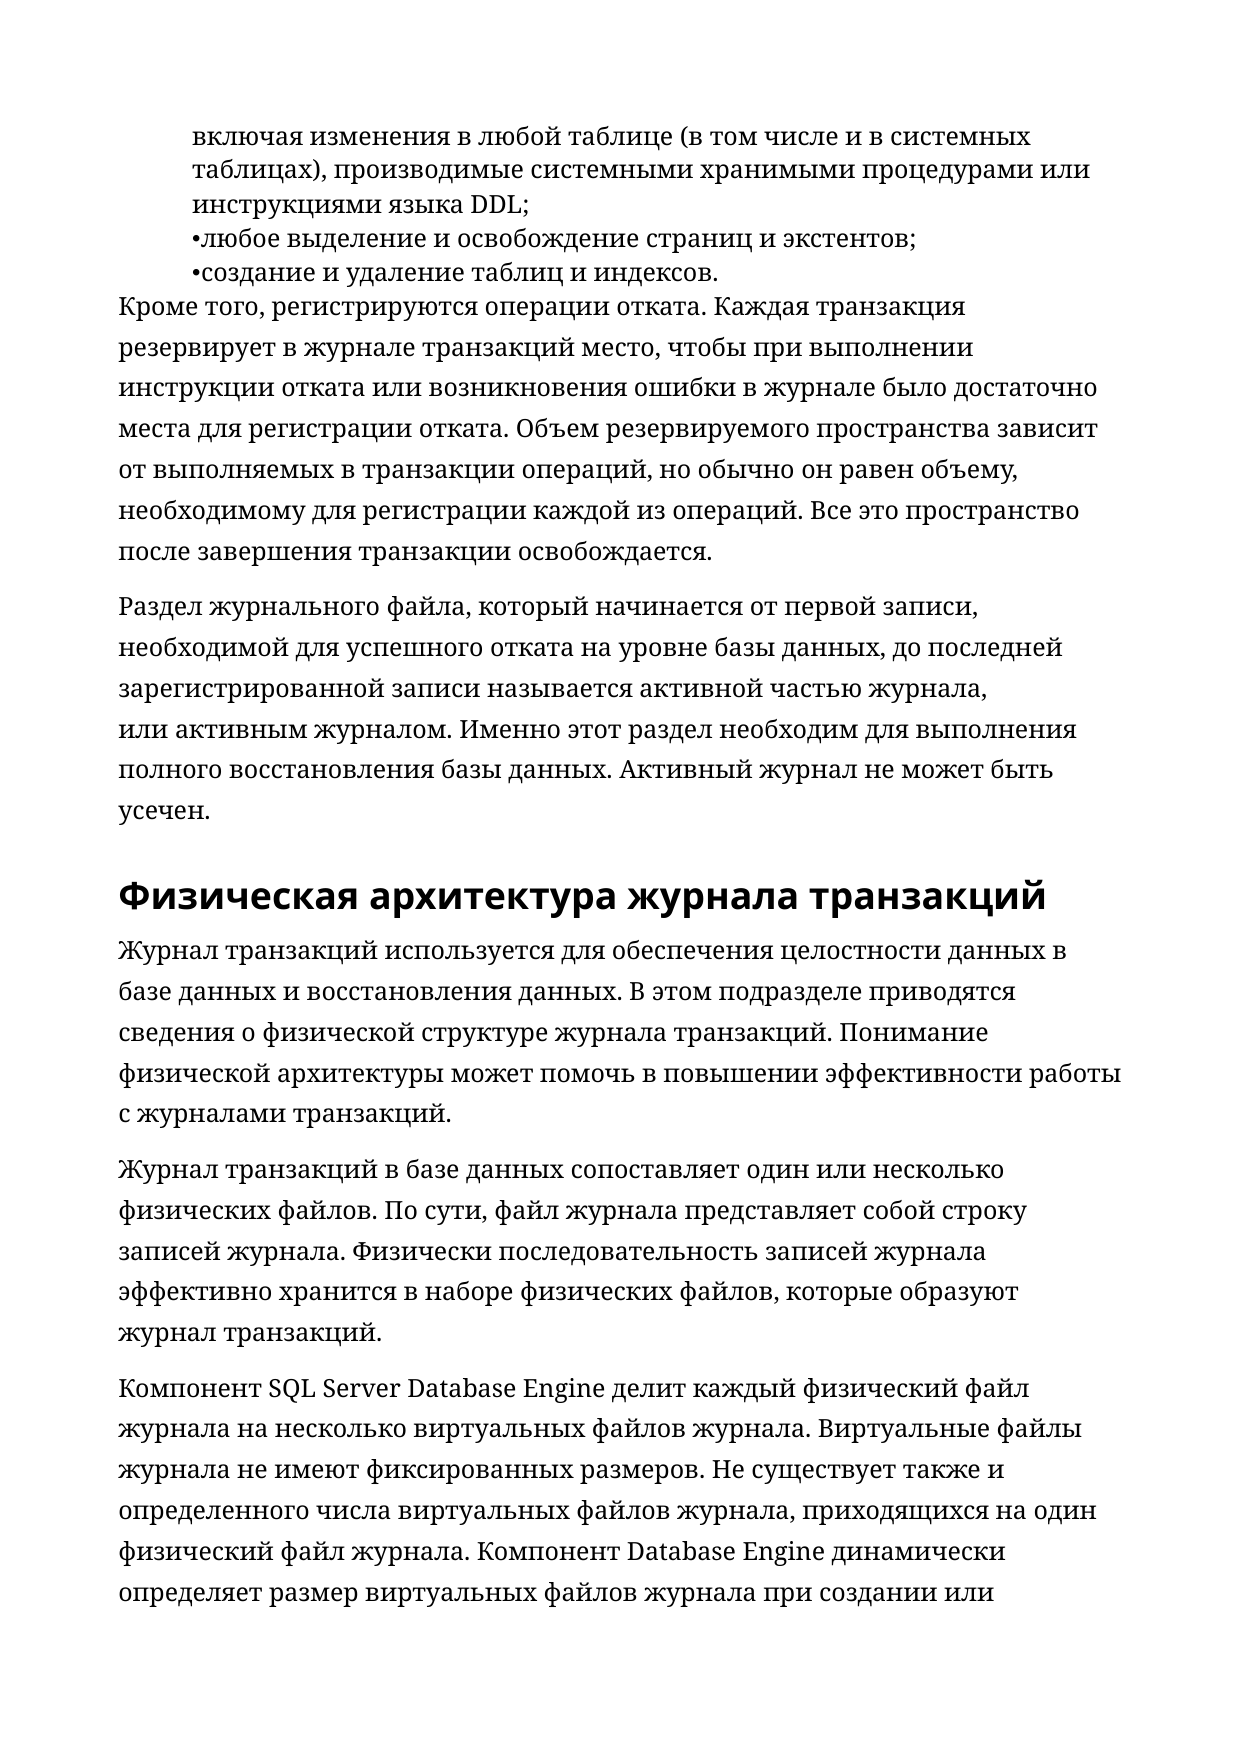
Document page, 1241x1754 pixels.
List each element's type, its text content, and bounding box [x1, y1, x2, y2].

text Компонент SQL Server Database Engine делит каждый физический файл журнала на несколько виртуальных файлов журнала. Виртуальные файлы журнала не имеют фиксированных размеров. Не существует также и определенного числа виртуальных файлов журнала, приходящихся на один физический файл журнала. Компонент Database Engine динамически определяет размер виртуальных файлов журнала при создании или [118, 1370, 1122, 1608]
subtitle Физическая архитектура журнала транзакций [118, 869, 1122, 920]
list создание и удаление таблиц и индексов. [118, 254, 1122, 288]
list включая изменения в любой таблице (в том числе и в системных таблицах), производимые системными хранимыми процедурами или инструкциями языка DDL; [118, 118, 1122, 220]
text Раздел журнального файла, который начинается от первой записи, необходимой для успешного отката на уровне базы данных, до последней зарегистрированной записи называется активной частью журнала, или активным журналом. Именно этот раздел необходим для выполнения полного восстановления базы данных. Активный журнал не может быть усечен. [118, 589, 1122, 827]
text Кроме того, регистрируются операции отката. Каждая транзакция резервирует в журнале транзакций место, чтобы при выполнении инструкции отката или возникновения ошибки в журнале было достаточно места для регистрации отката. Объем резервируемого пространства зависит от выполняемых в транзакции операций, но обычно он равен объему, необходимому для регистрации каждой из операций. Все это пространство после завершения транзакции освобождается. [118, 288, 1122, 567]
text Журнал транзакций в базе данных сопоставляет один или несколько физических файлов. По сути, файл журнала представляет собой строку записей журнала. Физически последовательность записей журнала эффективно хранится в наборе физических файлов, которые образуют журнал транзакций. [118, 1152, 1122, 1349]
list любое выделение и освобождение страниц и экстентов; [118, 220, 1122, 254]
text Журнал транзакций используется для обеспечения целостности данных в базе данных и восстановления данных. В этом подразделе приводятся сведения о физической структуре журнала транзакций. Понимание физической архитектуры может помочь в повышении эффективности работы с журналами транзакций. [118, 933, 1122, 1130]
